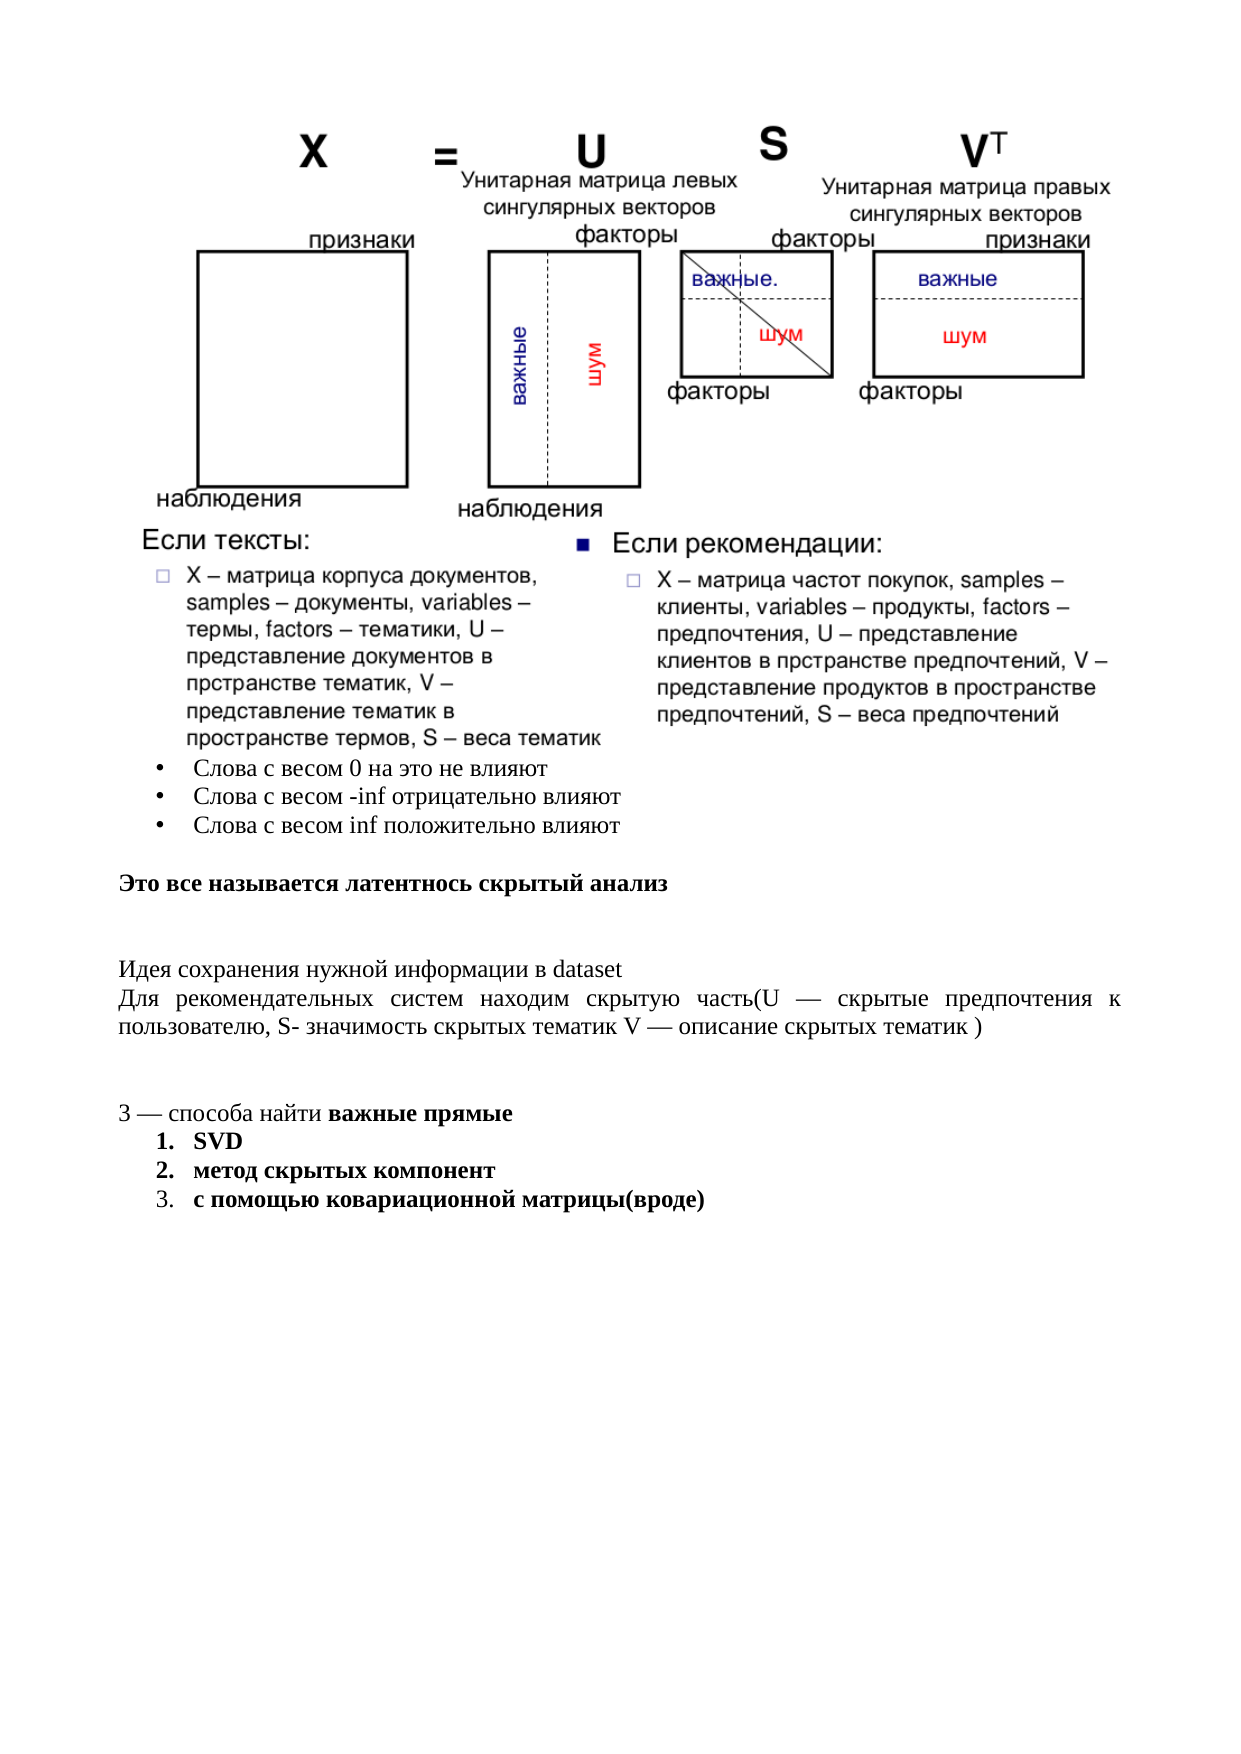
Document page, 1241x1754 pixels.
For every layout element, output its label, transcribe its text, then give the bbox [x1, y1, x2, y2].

list с помощью ковариационной матрицы(вроде) [156, 1184, 1122, 1213]
picture [118, 118, 1123, 753]
list SVD [156, 1126, 1122, 1155]
text Это все называется латентнось скрытый анализ [118, 868, 1122, 896]
list Слова с весом 0 на это не влияют [156, 753, 1122, 781]
text 3 — способа найти важные прямые [118, 1098, 1122, 1126]
text Идея сохранения нужной информации в dataset [118, 954, 1122, 983]
list Слова с весом -inf отрицательно влияют [156, 781, 1122, 810]
list Слова с весом inf положительно влияют [156, 810, 1122, 839]
list метод скрытых компонент [156, 1155, 1122, 1184]
text Для рекомендательных систем находим скрытую часть(U — скрытые предпочтения к пользователю, S- значимость скрытых тематик V — описание скрытых тематик ) [118, 983, 1122, 1040]
